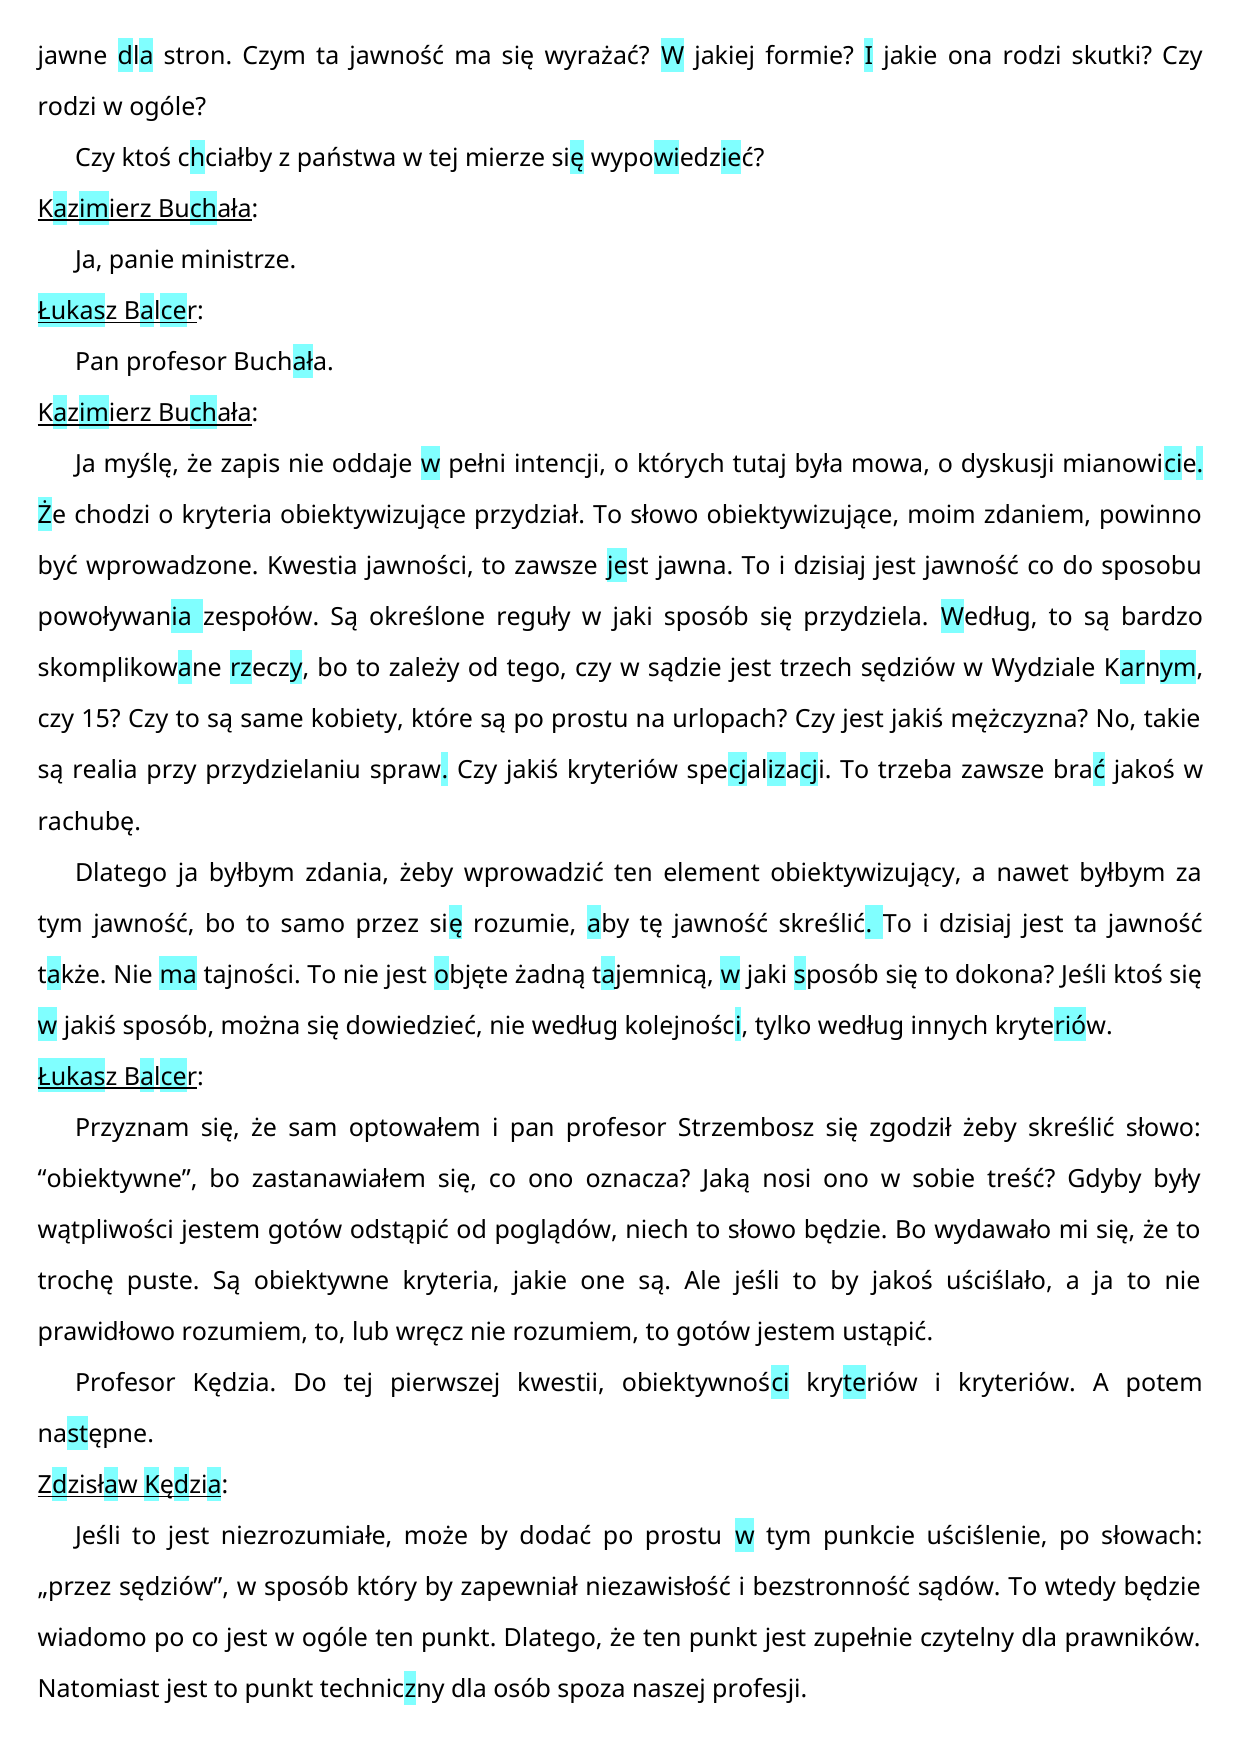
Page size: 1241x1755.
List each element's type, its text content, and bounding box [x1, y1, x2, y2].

text jawne dla stron. Czym ta jawność ma się wyrażać? W jakiej formie? I jakie ona rodzi skutki? Czy rodzi w ogóle? [37, 37, 1203, 123]
text Dlatego ja byłbym zdania, żeby wprowadzić ten element obiektywizujący, a nawet byłbym za tym jawność, bo to samo przez się rozumie, aby tę jawność skreślić. To i dzisiaj jest ta jawność także. Nie ma tajności. To nie jest objęte żadną tajemnicą, w jaki sposób się to dokona? Jeśli ktoś się w jakiś sposób, można się dowiedzieć, nie według kolejności, tylko według innych kryteriów. [37, 854, 1203, 1041]
text Zdzisław Kędzia: [37, 1467, 1203, 1501]
text Przyznam się, że sam optowałem i pan profesor Strzembosz się zgodził żeby skreślić słowo: “obiektywne”, bo zastanawiałem się, co ono oznacza? Jaką nosi ono w sobie treść? Gdyby były wątpliwości jestem gotów odstąpić od poglądów, niech to słowo będzie. Bo wydawało mi się, że to trochę puste. Są obiektywne kryteria, jakie one są. Ale jeśli to by jakoś uściślało, a ja to nie prawidłowo rozumiem, to, lub wręcz nie rozumiem, to gotów jestem ustąpić. [37, 1109, 1203, 1348]
text Ja myślę, że zapis nie oddaje w pełni intencji, o których tutaj była mowa, o dyskusji mianowicie. Że chodzi o kryteria obiektywizujące przydział. To słowo obiektywizujące, moim zdaniem, powinno być wprowadzone. Kwestia jawności, to zawsze jest jawna. To i dzisiaj jest jawność co do sposobu powoływania zespołów. Są określone reguły w jaki sposób się przydziela. Według, to są bardzo skomplikowane rzeczy, bo to zależy od tego, czy w sądzie jest trzech sędziów w Wydziale Karnym, czy 15? Czy to są same kobiety, które są po prostu na urlopach? Czy jest jakiś mężczyzna? No, takie są realia przy przydzielaniu spraw. Czy jakiś kryteriów specjalizacji. To trzeba zawsze brać jakoś w rachubę. [37, 446, 1203, 837]
text Łukasz Balcer: [37, 1058, 1203, 1092]
text Jeśli to jest niezrozumiałe, może by dodać po prostu w tym punkcie uściślenie, po słowach: „przez sędziów”, w sposób który by zapewniał niezawisłość i bezstronność sądów. To wtedy będzie wiadomo po co jest w ogóle ten punkt. Dlatego, że ten punkt jest zupełnie czytelny dla prawników. Natomiast jest to punkt techniczny dla osób spoza naszej profesji. [37, 1518, 1203, 1705]
text Ja, panie ministrze. [37, 242, 1203, 276]
text Kazimierz Buchała: [37, 191, 1203, 225]
text Kazimierz Buchała: [37, 395, 1203, 429]
text Pan profesor Buchała. [37, 344, 1203, 378]
text Czy ktoś chciałby z państwa w tej mierze się wypowiedzieć? [37, 139, 1203, 174]
text Profesor Kędzia. Do tej pierwszej kwestii, obiektywności kryteriów i kryteriów. A potem następne. [37, 1364, 1203, 1450]
text Łukasz Balcer: [37, 293, 1203, 327]
